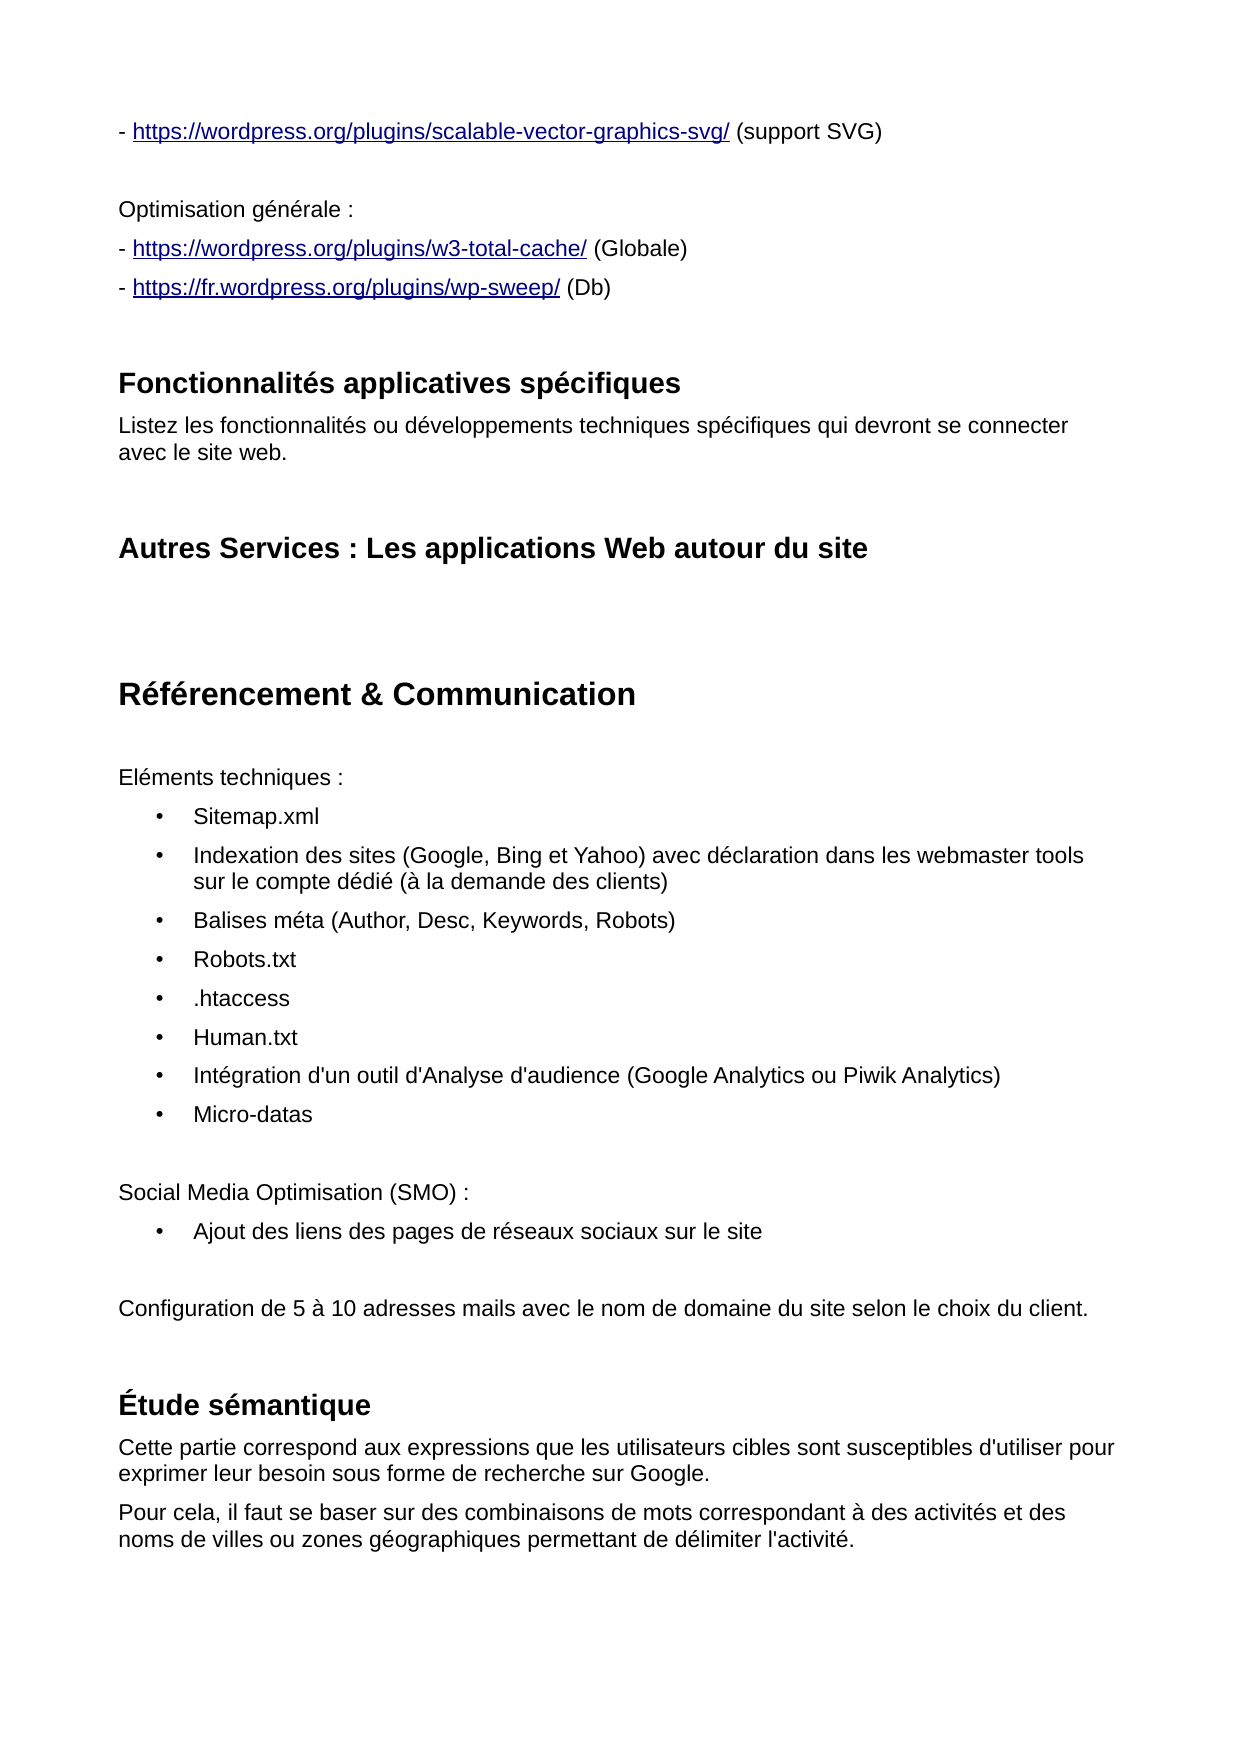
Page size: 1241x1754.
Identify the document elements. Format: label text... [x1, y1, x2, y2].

text Pour cela, il faut se baser sur des combinaisons de mots correspondant à des activités et des noms de villes ou zones géographiques permettant de délimiter l'activité. [118, 1499, 1122, 1552]
text - https://fr.wordpress.org/plugins/wp-sweep/ (Db) [118, 273, 1122, 300]
text - https://wordpress.org/plugins/w3-total-cache/ (Globale) [118, 235, 1122, 261]
subtitle Fonctionnalités applicatives spécifiques [118, 366, 1122, 399]
list Robots.txt [156, 946, 1122, 972]
list Human.txt [156, 1023, 1122, 1050]
text Cette partie correspond aux expressions que les utilisateurs cibles sont susceptibles d'utiliser pour exprimer leur besoin sous forme de recherche sur Google. [118, 1434, 1122, 1487]
subtitle Autres Services : Les applications Web autour du site [118, 531, 1122, 564]
subtitle Étude sémantique [118, 1388, 1122, 1421]
list Intégration d'un outil d'Analyse d'audience (Google Analytics ou Piwik Analytics) [156, 1062, 1122, 1089]
text Configuration de 5 à 10 adresses mails avec le nom de domaine du site selon le choix du client. [118, 1295, 1122, 1322]
list .htaccess [156, 984, 1122, 1011]
list Ajout des liens des pages de réseaux sociaux sur le site [156, 1218, 1122, 1244]
list Sitemap.xml [156, 803, 1122, 829]
text Listez les fonctionnalités ou développements techniques spécifiques qui devront se connecter avec le site web. [118, 412, 1122, 465]
text Optimisation générale : [118, 196, 1122, 222]
subtitle Référencement & Communication [118, 676, 1122, 713]
text Social Media Optimisation (SMO) : [118, 1179, 1122, 1205]
list Indexation des sites (Google, Bing et Yahoo) avec déclaration dans les webmaster tools sur le compte dédié (à la demande des clients) [156, 842, 1122, 894]
list Micro-datas [156, 1101, 1122, 1127]
text Eléments techniques : [118, 764, 1122, 790]
list Balises méta (Author, Desc, Keywords, Robots) [156, 907, 1122, 933]
text - https://wordpress.org/plugins/scalable-vector-graphics-svg/ (support SVG) [118, 118, 1122, 144]
